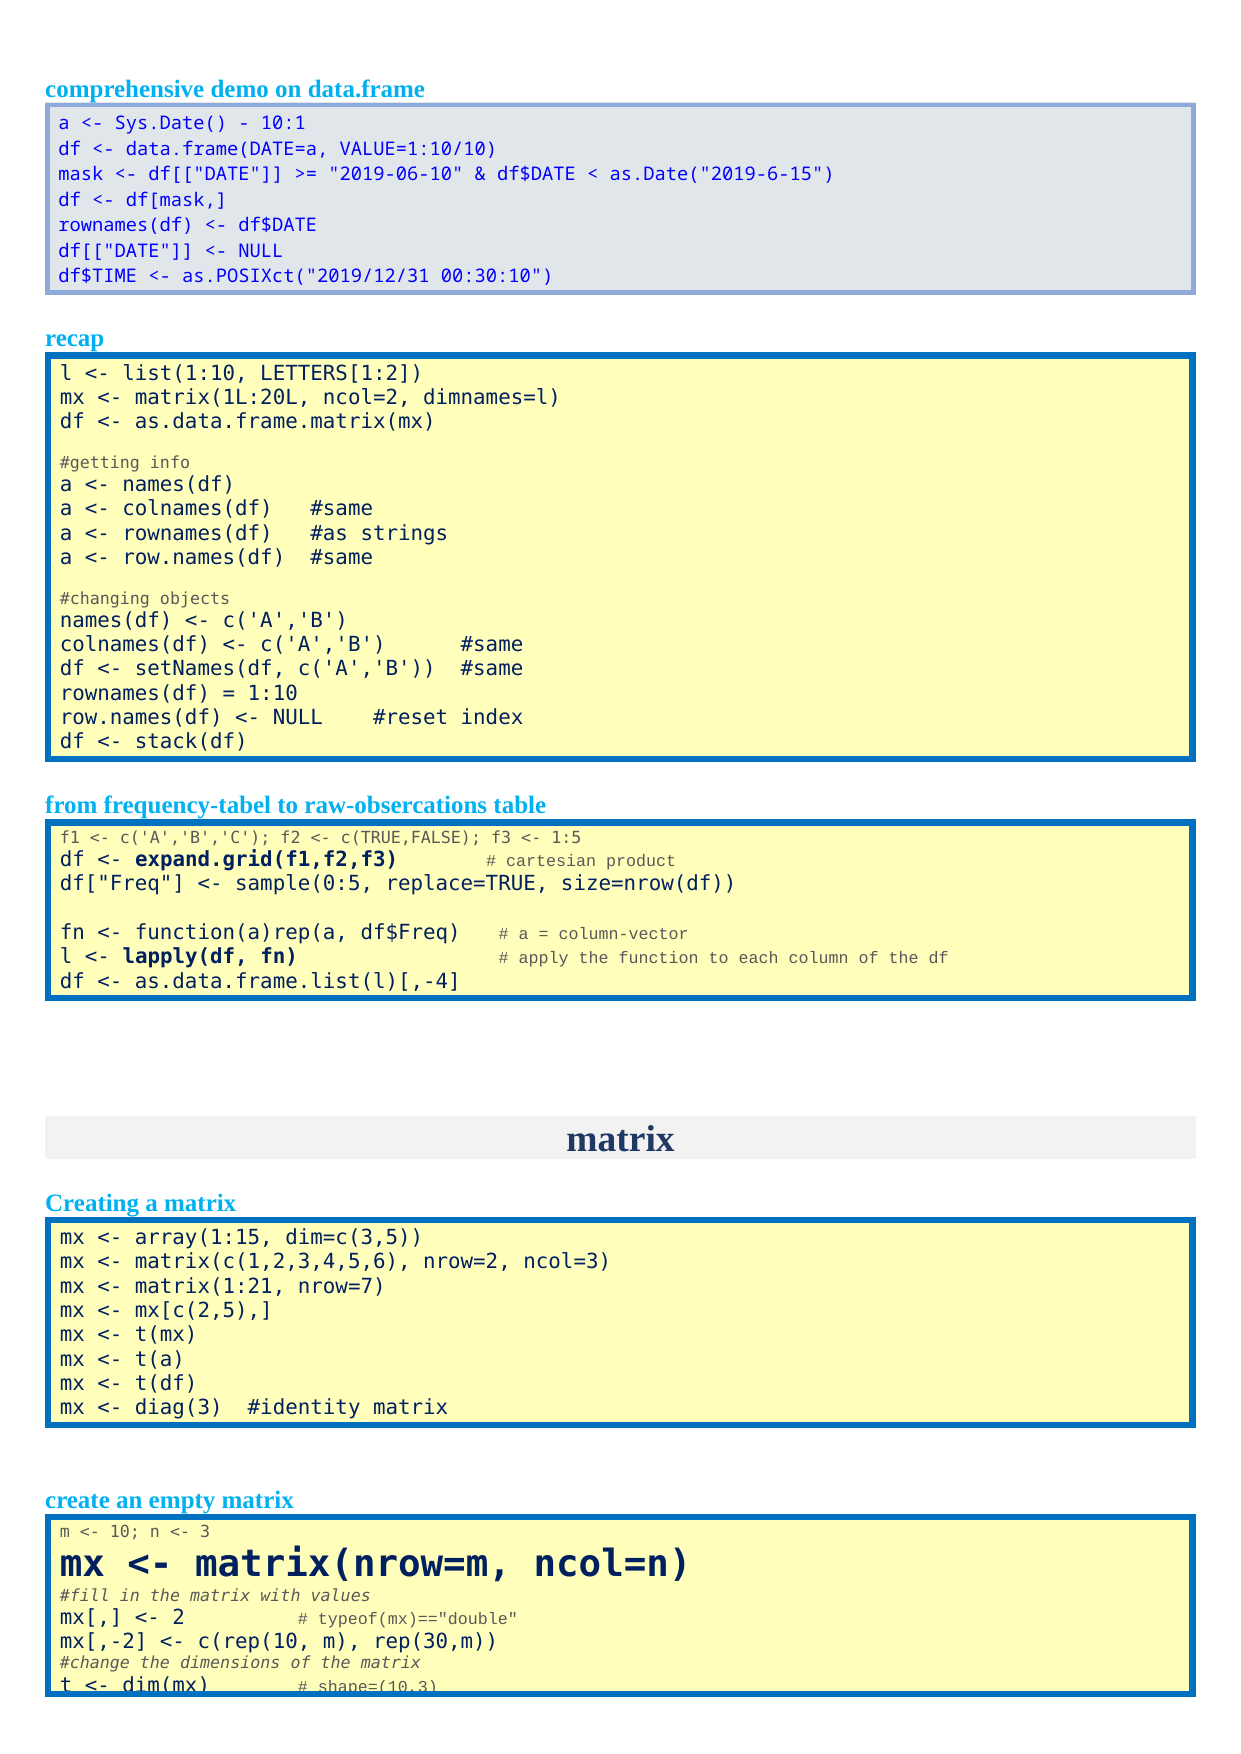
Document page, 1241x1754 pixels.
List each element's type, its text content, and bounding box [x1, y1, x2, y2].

text a <- Sys.Date() - 10:1 [50, 107, 1191, 128]
text df <- stack(df) [51, 721, 1189, 756]
text #changing objects [51, 580, 1189, 599]
title create an empty matrix [45, 1485, 1196, 1514]
text a <- colnames(df) #same [51, 488, 1189, 512]
text mx <- t(df) [51, 1363, 1189, 1387]
text a <- names(df) [51, 464, 1189, 488]
title Creating a matrix [45, 1188, 1196, 1217]
text df["Freq"] <- sample(0:5, replace=TRUE, size=nrow(df)) [51, 863, 1189, 887]
text mx <- matrix(1:21, nrow=7) [51, 1266, 1189, 1290]
text df$TIME <- as.POSIXct("2019/12/31 00:30:10") [50, 256, 1191, 290]
title comprehensive demo on data.frame [45, 74, 1196, 102]
text #change the dimensions of the matrix [51, 1645, 1189, 1664]
text mask <- df[["DATE"]] >= "2019-06-10" & df$DATE < as.Date("2019-6-15") [50, 153, 1191, 179]
text mx <- t(mx) [51, 1314, 1189, 1338]
text df <- as.data.frame.matrix(mx) [51, 401, 1189, 425]
text m <- 10; n <- 3 [51, 1520, 1189, 1533]
text mx[,] <- 2 # typeof(mx)=="double" [51, 1596, 1189, 1621]
text rownames(df) = 1:10 [51, 672, 1189, 697]
text a <- row.names(df) #same [51, 537, 1189, 561]
text colnames(df) <- c('A','B') #same [51, 624, 1189, 648]
text #getting info [51, 444, 1189, 464]
subtitle matrix [45, 1116, 1196, 1159]
text mx <- t(a) [51, 1338, 1189, 1363]
text rownames(df) <- df$DATE [50, 204, 1191, 230]
text #fill in the matrix with values [51, 1577, 1189, 1596]
text df <- df[mask,] [50, 179, 1191, 204]
text fn <- function(a)rep(a, df$Freq) # a = column-vector [51, 912, 1189, 936]
text mx <- matrix(c(1,2,3,4,5,6), nrow=2, ncol=3) [51, 1241, 1189, 1266]
text a <- rownames(df) #as strings [51, 512, 1189, 537]
text f1 <- c('A','B','C'); f2 <- c(TRUE,FALSE); f3 <- 1:5 [51, 826, 1189, 839]
text l <- lapply(df, fn) # apply the function to each column of the df [51, 936, 1189, 960]
text mx <- array(1:15, dim=c(3,5)) [51, 1223, 1189, 1241]
text row.names(df) <- NULL #reset index [51, 697, 1189, 721]
text mx <- matrix(1L:20L, ncol=2, dimnames=l) [51, 376, 1189, 401]
text t <- dim(mx) # shape=(10,3) [51, 1664, 1189, 1691]
text df[["DATE"]] <- NULL [50, 230, 1191, 256]
text mx <- matrix(nrow=m, ncol=n) [51, 1533, 1189, 1577]
text l <- list(1:10, LETTERS[1:2]) [51, 359, 1189, 376]
text mx <- mx[c(2,5),] [51, 1290, 1189, 1314]
text names(df) <- c('A','B') [51, 599, 1189, 624]
text mx[,-2] <- c(rep(10, m), rep(30,m)) [51, 1621, 1189, 1645]
text mx <- diag(3) #identity matrix [51, 1387, 1189, 1422]
title recap [45, 323, 1196, 352]
text df <- data.frame(DATE=a, VALUE=1:10/10) [50, 128, 1191, 153]
text df <- as.data.frame.list(l)[,-4] [51, 960, 1189, 995]
text df <- setNames(df, c('A','B')) #same [51, 648, 1189, 672]
text df <- expand.grid(f1,f2,f3) # cartesian product [51, 839, 1189, 863]
title from frequency-tabel to raw-obsercations table [45, 791, 1196, 819]
